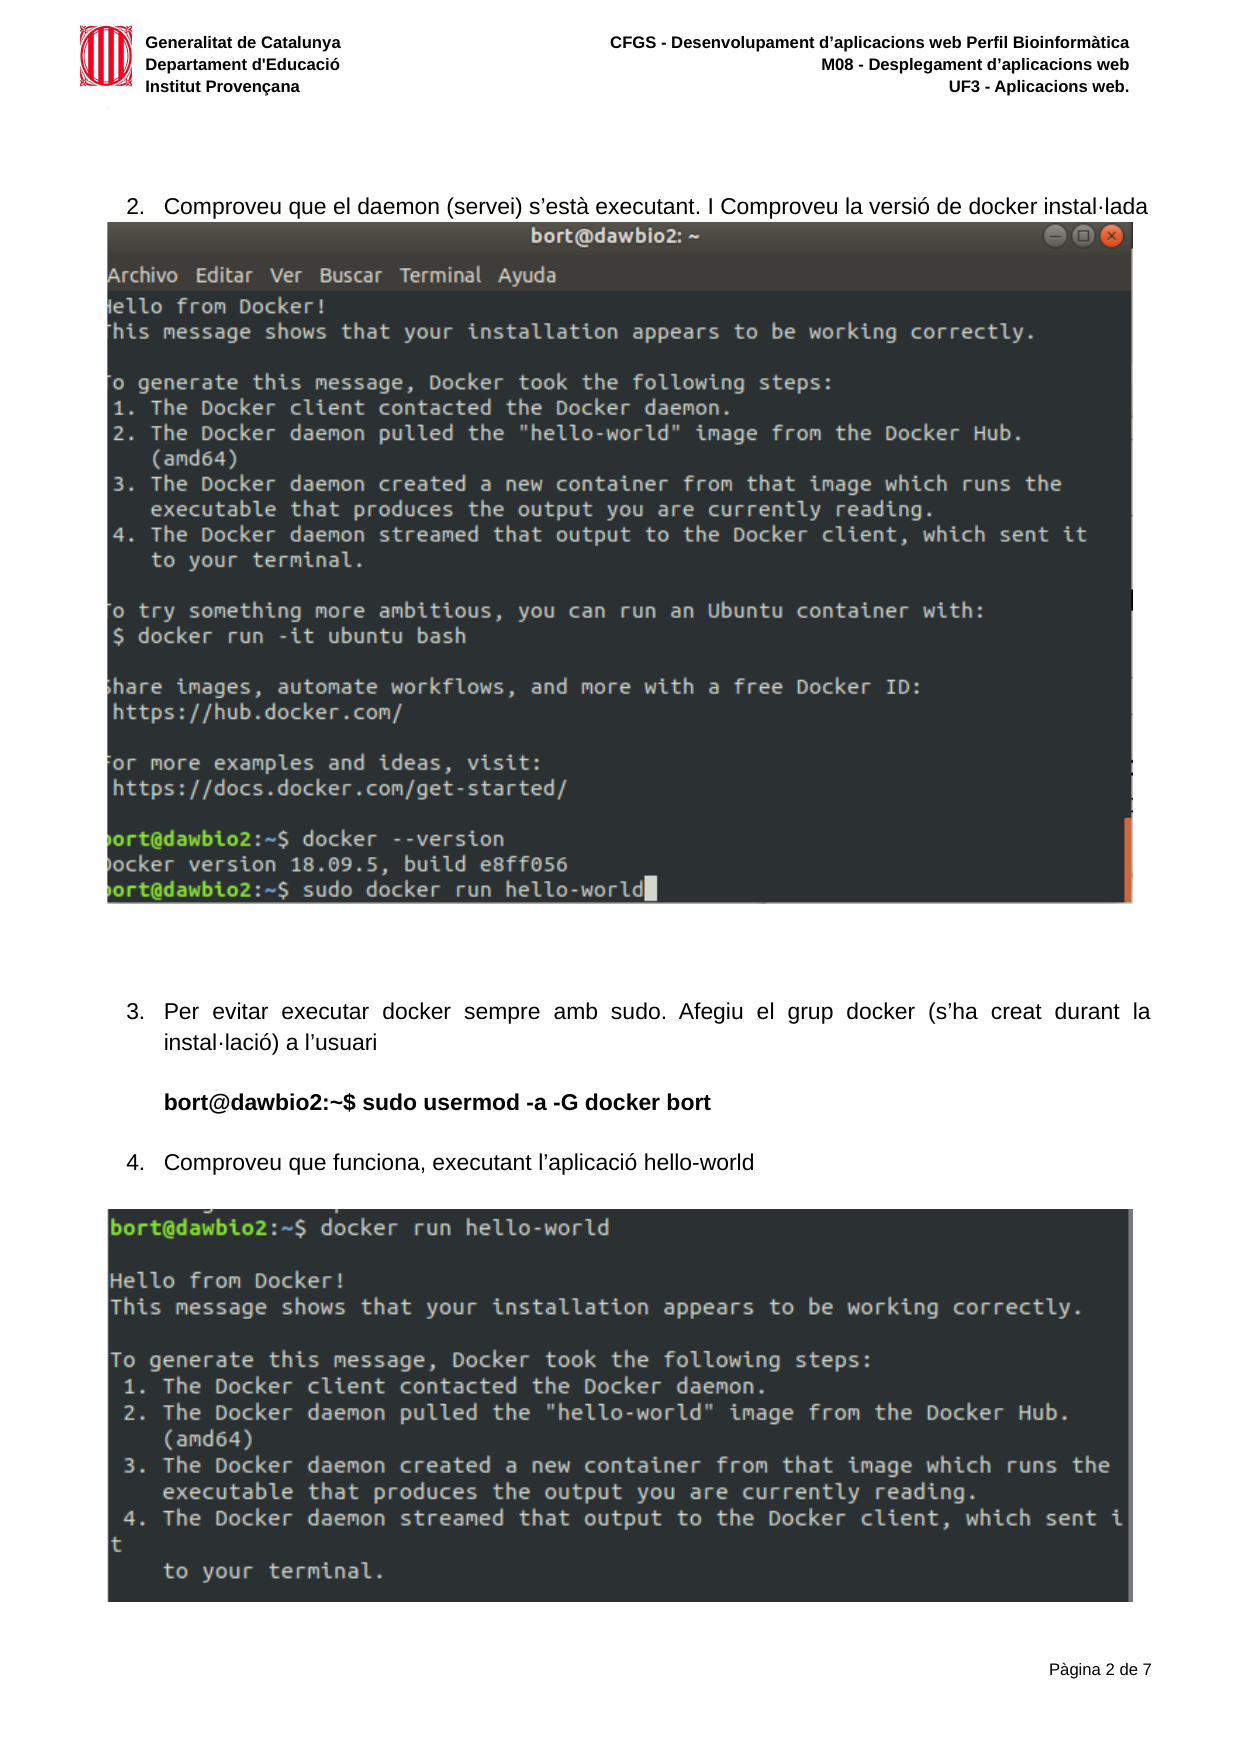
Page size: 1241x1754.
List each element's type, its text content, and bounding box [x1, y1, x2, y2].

list bort@dawbio2:~$ sudo usermod -a -G docker bort [126, 1089, 1152, 1115]
picture [107, 1209, 1133, 1602]
picture [107, 222, 1133, 904]
list Per evitar executar docker sempre amb sudo. Afegiu el grup docker (s’ha creat durant la instal·lació) a l’usuari [126, 998, 1152, 1055]
picture [77, 24, 136, 88]
list Comproveu que el daemon (servei) s’està executant. I Comproveu la versió de docker instal·lada [126, 193, 1152, 219]
list Comproveu que funciona, executant l’aplicació hello-world [126, 1149, 1152, 1176]
